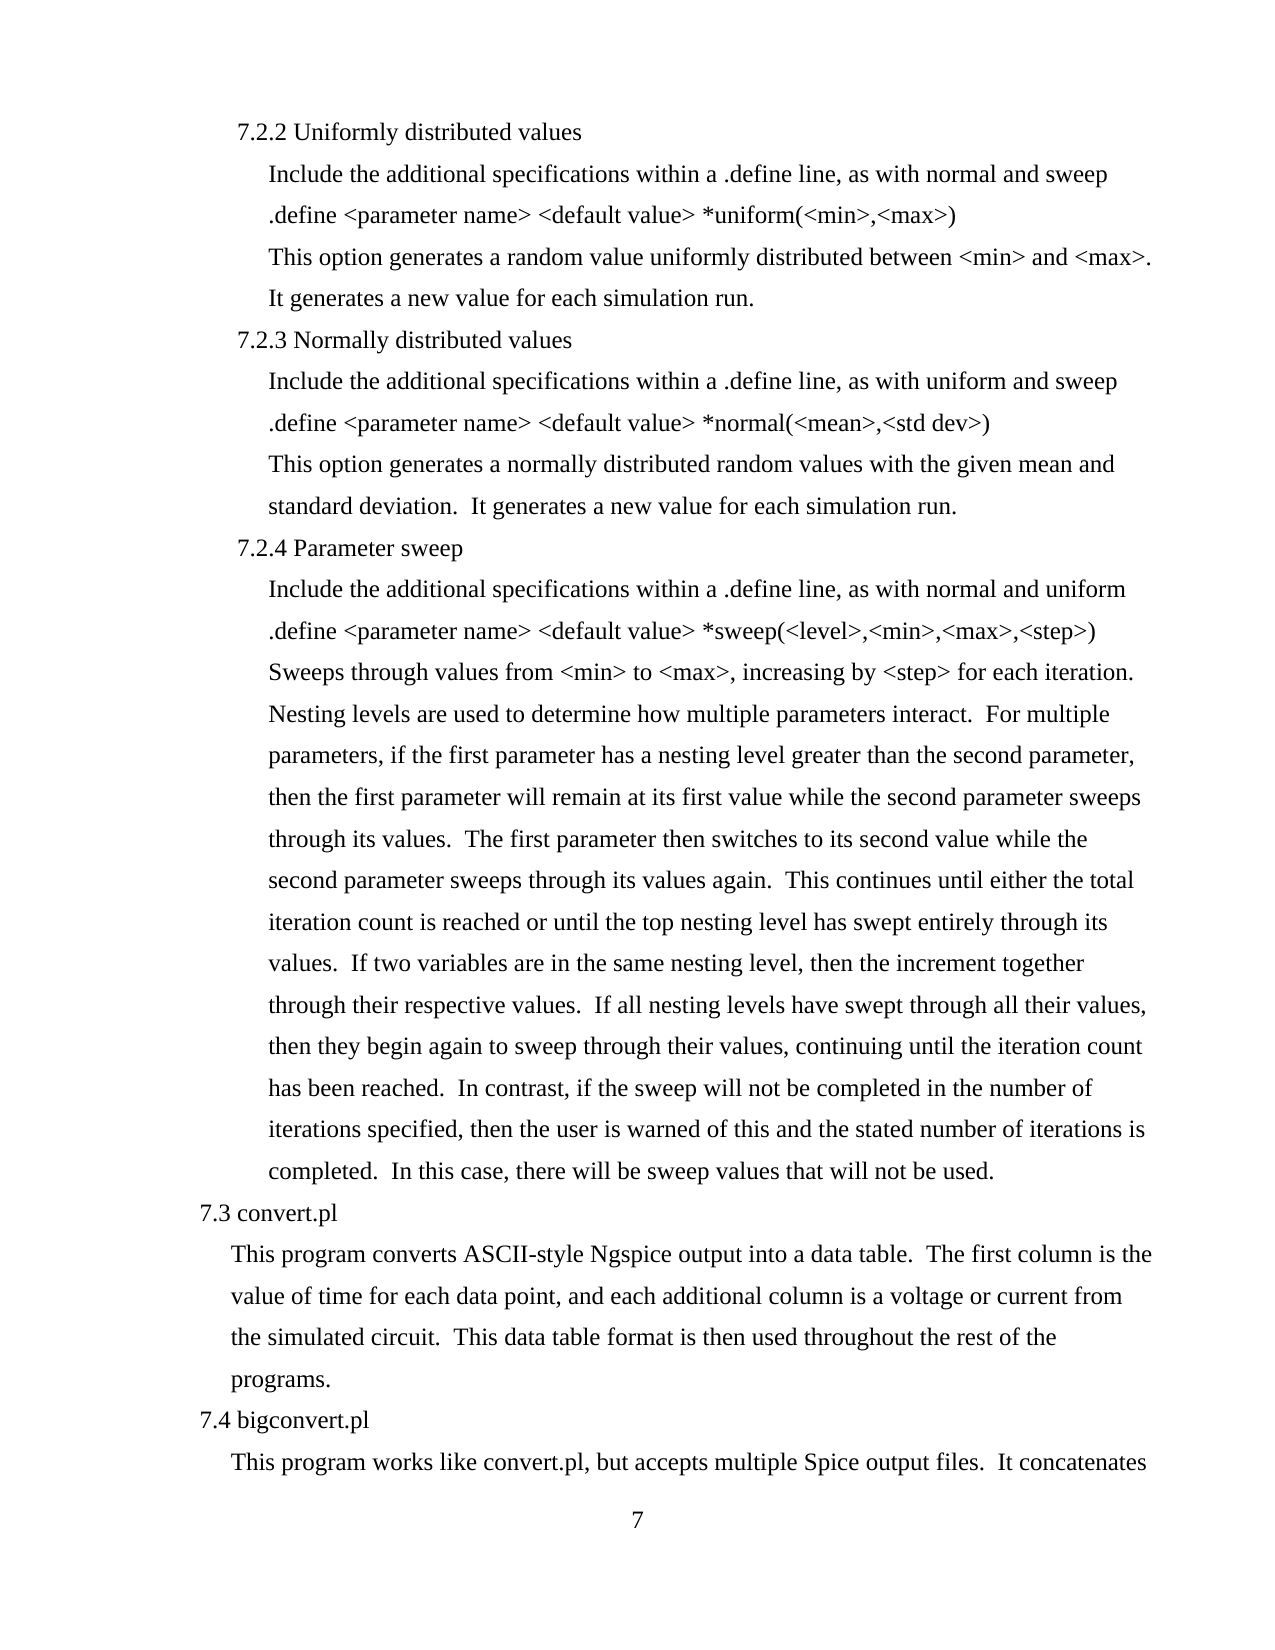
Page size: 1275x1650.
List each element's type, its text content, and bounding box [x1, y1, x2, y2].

list Include the additional specifications within a .define line, as with normal and sweep [231, 160, 1157, 187]
list Sweeps through values from <min> to <max>, increasing by <step> for each iteration. Nesting levels are used to determine how multiple parameters interact. For multiple parameters, if the first parameter has a nesting level greater than the second parameter, then the first parameter will remain at its first value while the second parameter sweeps through its values. The first parameter then switches to its second value while the second parameter sweeps through its values again. This continues until either the total iteration count is reached or until the top nesting level has swept entirely through its values. If two variables are in the same nesting level, then the increment together through their respective values. If all nesting levels have swept through all their values, then they begin again to sweep through their values, continuing until the iteration count has been reached. In contrast, if the sweep will not be completed in the number of iterations specified, then the user is warned of this and the stated number of iterations is completed. In this case, there will be sweep values that will not be used. [231, 658, 1157, 1185]
list .define <parameter name> <default value> *normal(<mean>,<std dev>) [231, 409, 1157, 437]
list This option generates a random value uniformly distributed between <min> and <max>. It generates a new value for each simulation run. [231, 243, 1157, 312]
list This option generates a normally distributed random values with the given mean and standard deviation. It generates a new value for each simulation run. [231, 451, 1157, 520]
list This program works like convert.pl, but accepts multiple Spice output files. It concatenates [193, 1448, 1157, 1476]
list .define <parameter name> <default value> *uniform(<min>,<max>) [231, 201, 1157, 229]
list Parameter sweep [231, 534, 1157, 561]
list .define <parameter name> <default value> *sweep(<level>,<min>,<max>,<step>) [231, 617, 1157, 644]
list bigconvert.pl [193, 1407, 1157, 1434]
list Include the additional specifications within a .define line, as with normal and uniform [231, 575, 1157, 603]
list This program converts ASCII-style Ngspice output into a data table. The first column is the value of time for each data point, and each additional column is a voltage or current from the simulated circuit. This data table format is then used throughout the rest of the programs. [193, 1240, 1157, 1393]
list convert.pl [193, 1199, 1157, 1226]
list Include the additional specifications within a .define line, as with uniform and sweep [231, 367, 1157, 395]
list Normally distributed values [231, 326, 1157, 354]
list Uniformly distributed values [231, 118, 1157, 146]
